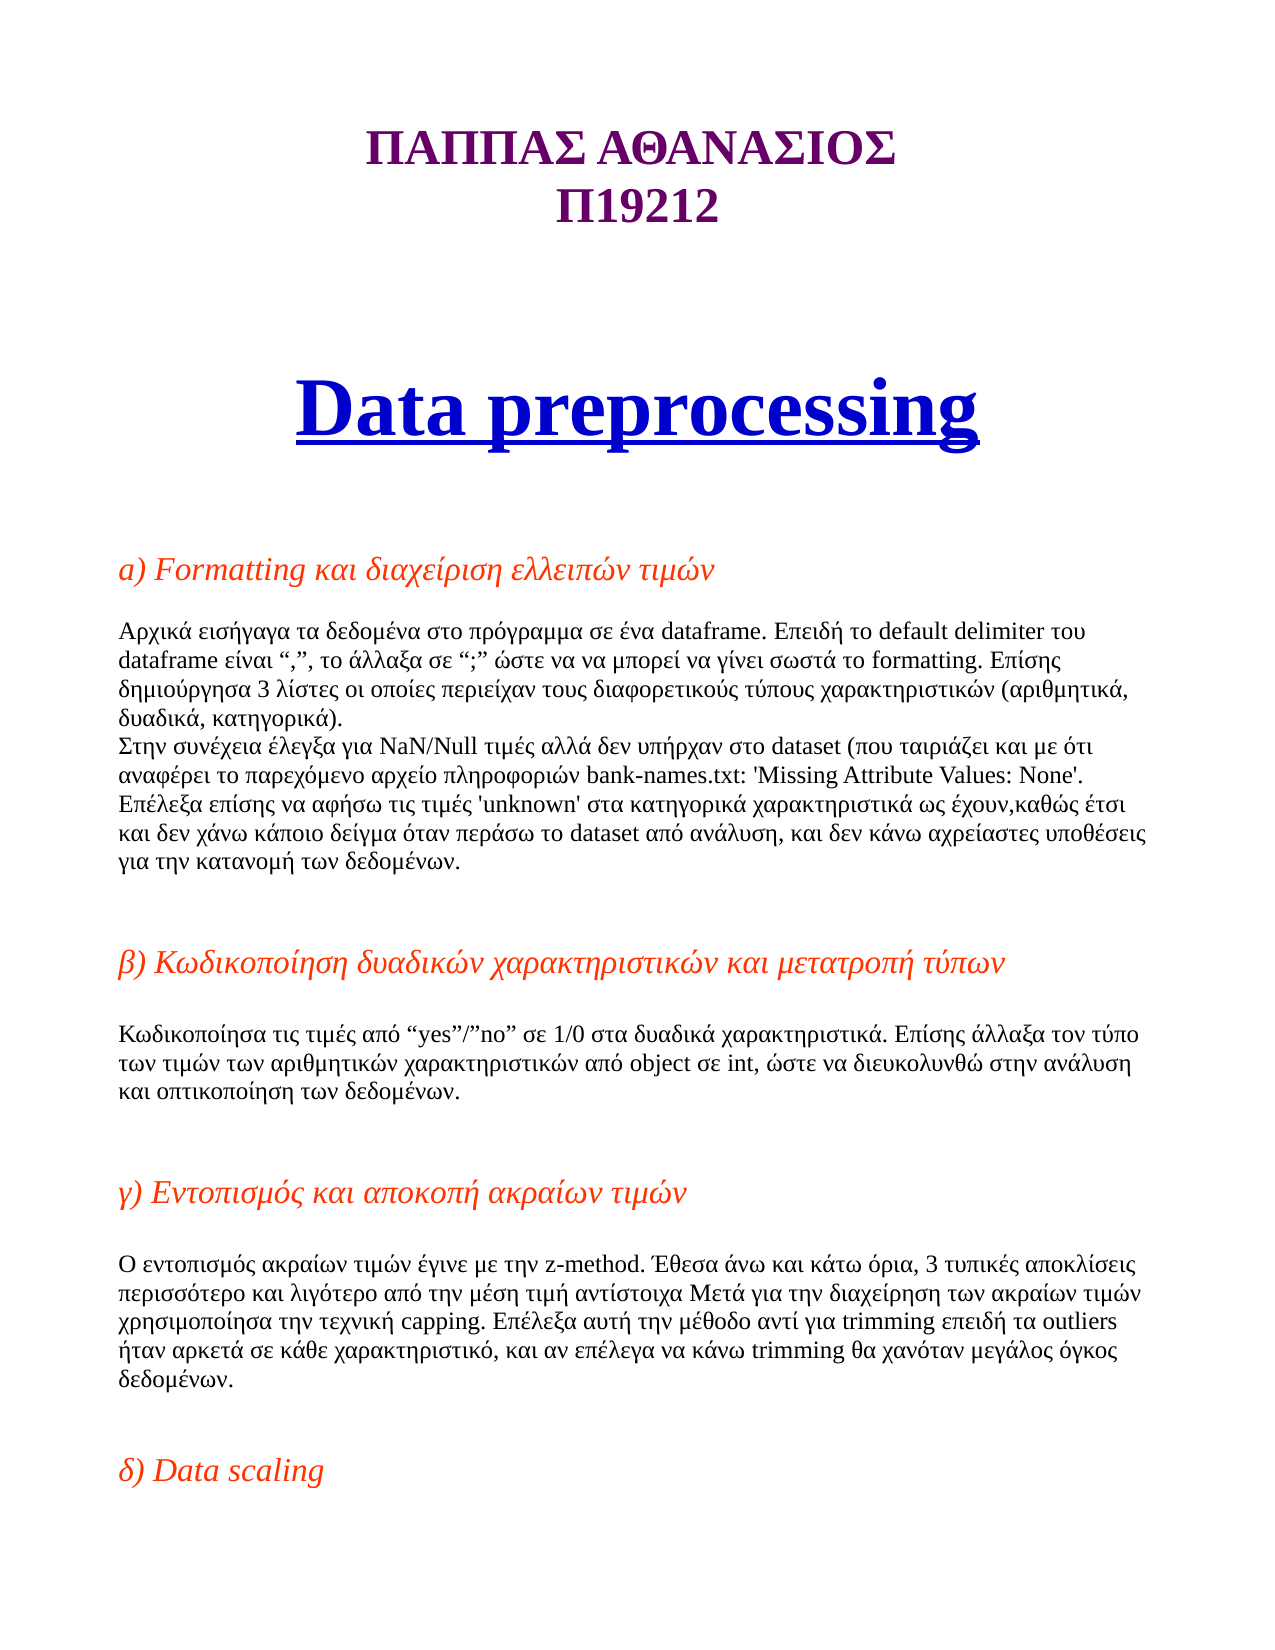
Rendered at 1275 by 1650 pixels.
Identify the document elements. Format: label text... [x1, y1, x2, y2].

text β) Κωδικοποίηση δυαδικών χαρακτηριστικών και μετατροπή τύπων [118, 942, 1157, 981]
text Data preprocessing [118, 358, 1157, 453]
text Στην συνέχεια έλεγξα για NaN/Null τιμές αλλά δεν υπήρχαν στο dataset (που ταιριάζει και με ότι αναφέρει το παρεχόμενο αρχείο πληροφοριών bank-names.txt: 'Missing Attribute Values: None'. Επέλεξα επίσης να αφήσω τις τιμές 'unknown' στα κατηγορικά χαρακτηριστικά ως έχουν,καθώς έτσι και δεν χάνω κάποιο δείγμα όταν περάσω το dataset από ανάλυση, και δεν κάνω αχρείαστες υποθέσεις για την κατανομή των δεδομένων. [118, 731, 1157, 875]
text γ) Εντοπισμός και αποκοπή ακραίων τιμών [118, 1172, 1157, 1211]
text a) Formatting και διαχείριση ελλειπών τιμών [118, 549, 1157, 588]
text δ) Data scaling [118, 1450, 1157, 1488]
text Αρχικά εισήγαγα τα δεδομένα στο πρόγραμμα σε ένα dataframe. Επειδή το default delimiter του dataframe είναι “,”, το άλλαξα σε “;” ώστε να να μπορεί να γίνει σωστά το formatting. Επίσης δημιούργησα 3 λίστες οι οποίες περιείχαν τους διαφορετικούς τύπους χαρακτηριστικών (αριθμητικά, δυαδικά, κατηγορικά). [118, 616, 1157, 731]
text Π19212 [118, 176, 1157, 233]
text Ο εντοπισμός ακραίων τιμών έγινε με την z-method. Έθεσα άνω και κάτω όρια, 3 τυπικές αποκλίσεις περισσότερο και λιγότερο από την μέση τιμή αντίστοιχα Mετά για την διαχείρηση των ακραίων τιμών χρησιμοποίησα την τεχνική capping. Επέλεξα αυτή την μέθοδο αντί για trimming επειδή τα outliers ήταν αρκετά σε κάθε χαρακτηριστικό, και αν επέλεγα να κάνω trimming θα χανόταν μεγάλος όγκος δεδομένων. [118, 1249, 1157, 1393]
text ΠΑΠΠΑΣ ΑΘΑΝΑΣΙΟΣ [118, 118, 1157, 176]
text Κωδικοποίησα τις τιμές από “yes”/”no” σε 1/0 στα δυαδικά χαρακτηριστικά. Επίσης άλλαξα τον τύπο των τιμών των αριθμητικών χαρακτηριστικών από object σε int, ώστε να διευκολυνθώ στην ανάλυση και οπτικοποίηση των δεδομένων. [118, 1019, 1157, 1105]
